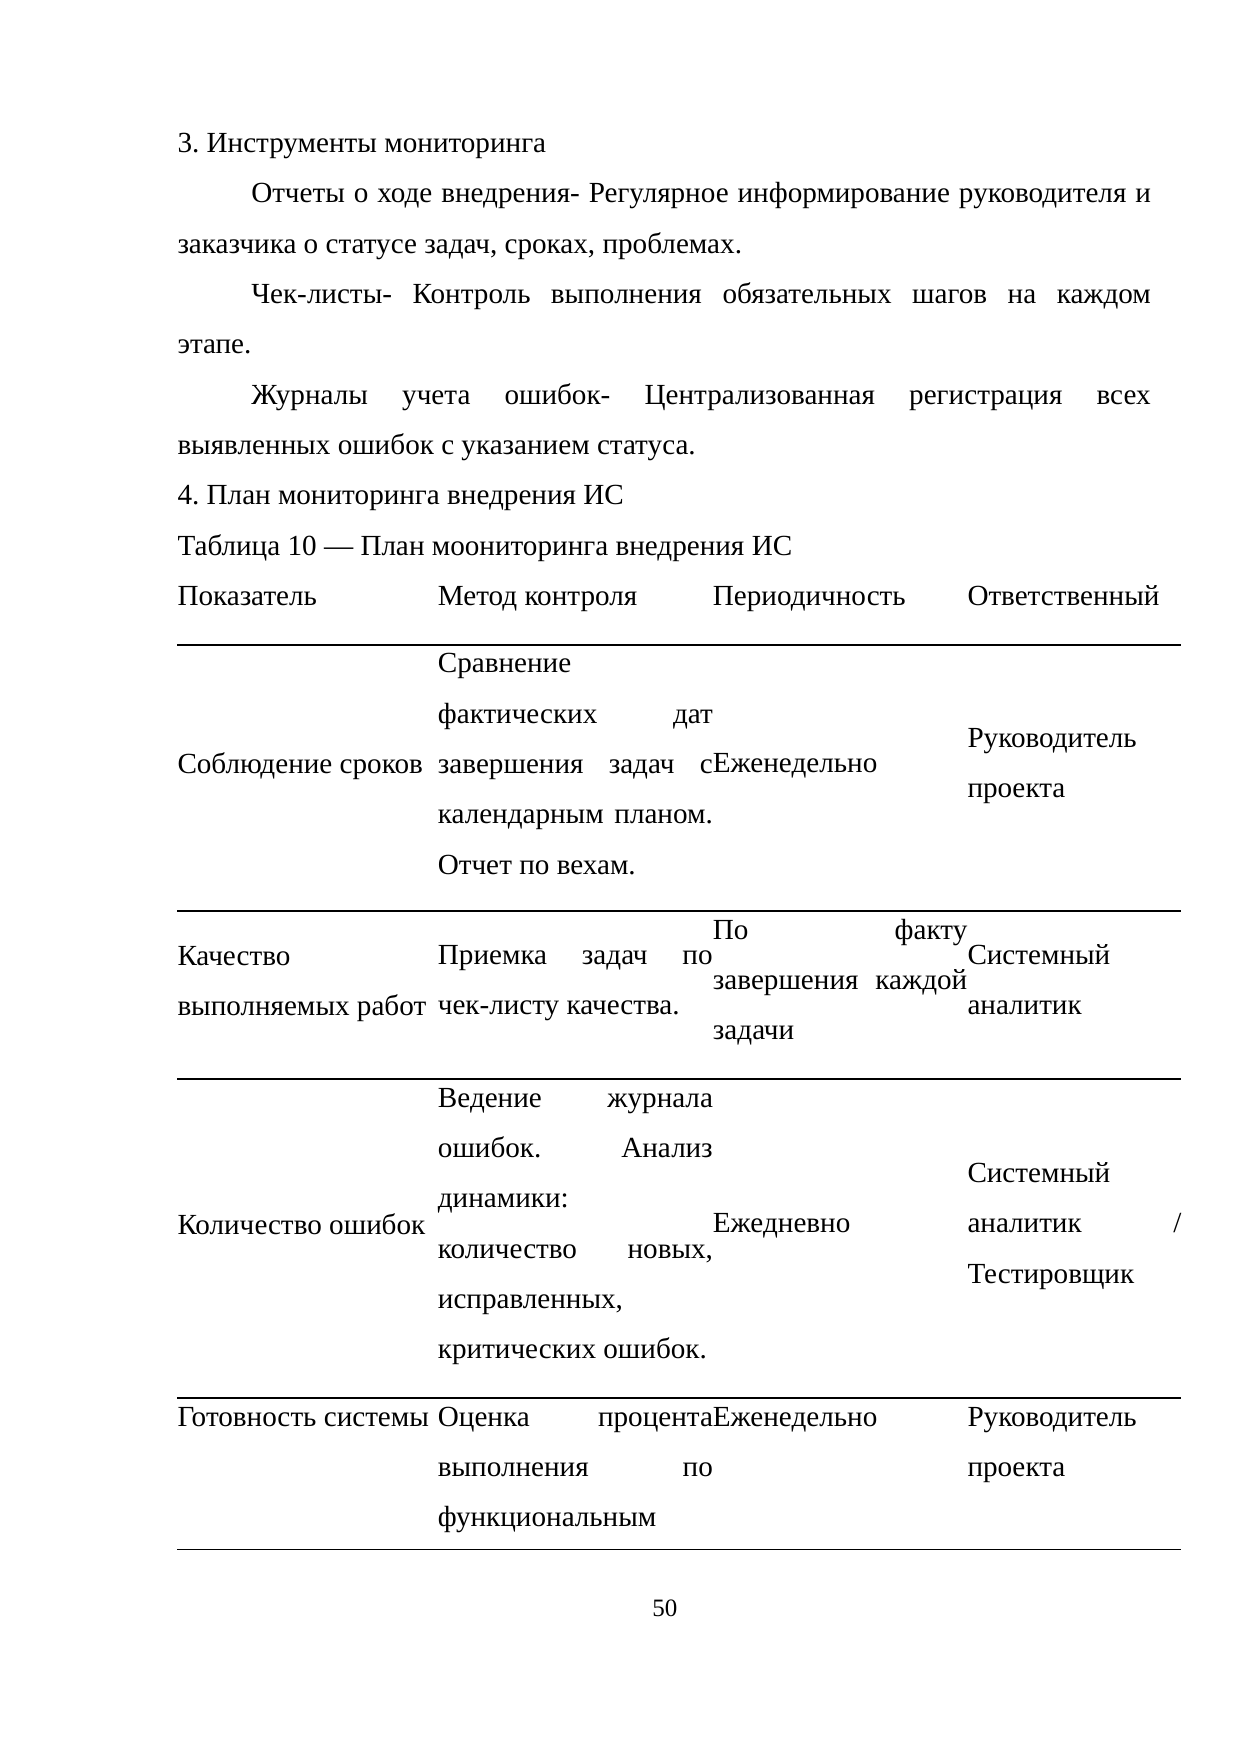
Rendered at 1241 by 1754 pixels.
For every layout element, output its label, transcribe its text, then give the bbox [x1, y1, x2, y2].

table_cell Ведение журнала ошибок. Анализ динамики: количество новых, исправленных, критических ошибок. [438, 1080, 713, 1397]
table_header Периодичность [713, 578, 967, 644]
table_cell Оценка процента выполнения по функциональным [438, 1399, 713, 1548]
table_cell Системный аналитик [967, 912, 1181, 1078]
table_cell Еженедельно [713, 646, 967, 910]
table_cell Качество выполняемых работ [177, 912, 438, 1078]
text Таблица 10 — План моониторинга внедрения ИС [177, 528, 1152, 561]
text Чек-листы- Контроль выполнения обязательных шагов на каждом этапе. [177, 276, 1152, 360]
table_cell Еженедельно [713, 1399, 967, 1548]
table_cell Ежедневно [713, 1080, 967, 1397]
table_cell Готовность системы [177, 1399, 438, 1548]
table_cell Сравнение фактических дат завершения задач с календарным планом. Отчет по вехам. [438, 646, 713, 910]
table_cell Количество ошибок [177, 1080, 438, 1397]
text 4. План мониторинга внедрения ИС [177, 477, 1152, 511]
text 3. Инструменты мониторинга [177, 125, 1152, 159]
text Отчеты о ходе внедрения- Регулярное информирование руководителя и заказчика о статусе задач, сроках, проблемах. [177, 176, 1152, 259]
table_cell Руководитель проекта [967, 1399, 1181, 1548]
table_header Ответственный [967, 578, 1181, 644]
table_header Показатель [177, 578, 438, 644]
text Журналы учета ошибок- Централизованная регистрация всех выявленных ошибок с указанием статуса. [177, 377, 1152, 461]
table_cell Руководитель проекта [967, 646, 1181, 910]
table_cell По факту завершения каждой задачи [713, 912, 967, 1078]
table_cell Приемка задач по чек-листу качества. [438, 912, 713, 1078]
table_cell Соблюдение сроков [177, 646, 438, 910]
table_cell Системный аналитик / Тестировщик [967, 1080, 1181, 1397]
table_header Метод контроля [438, 578, 713, 644]
